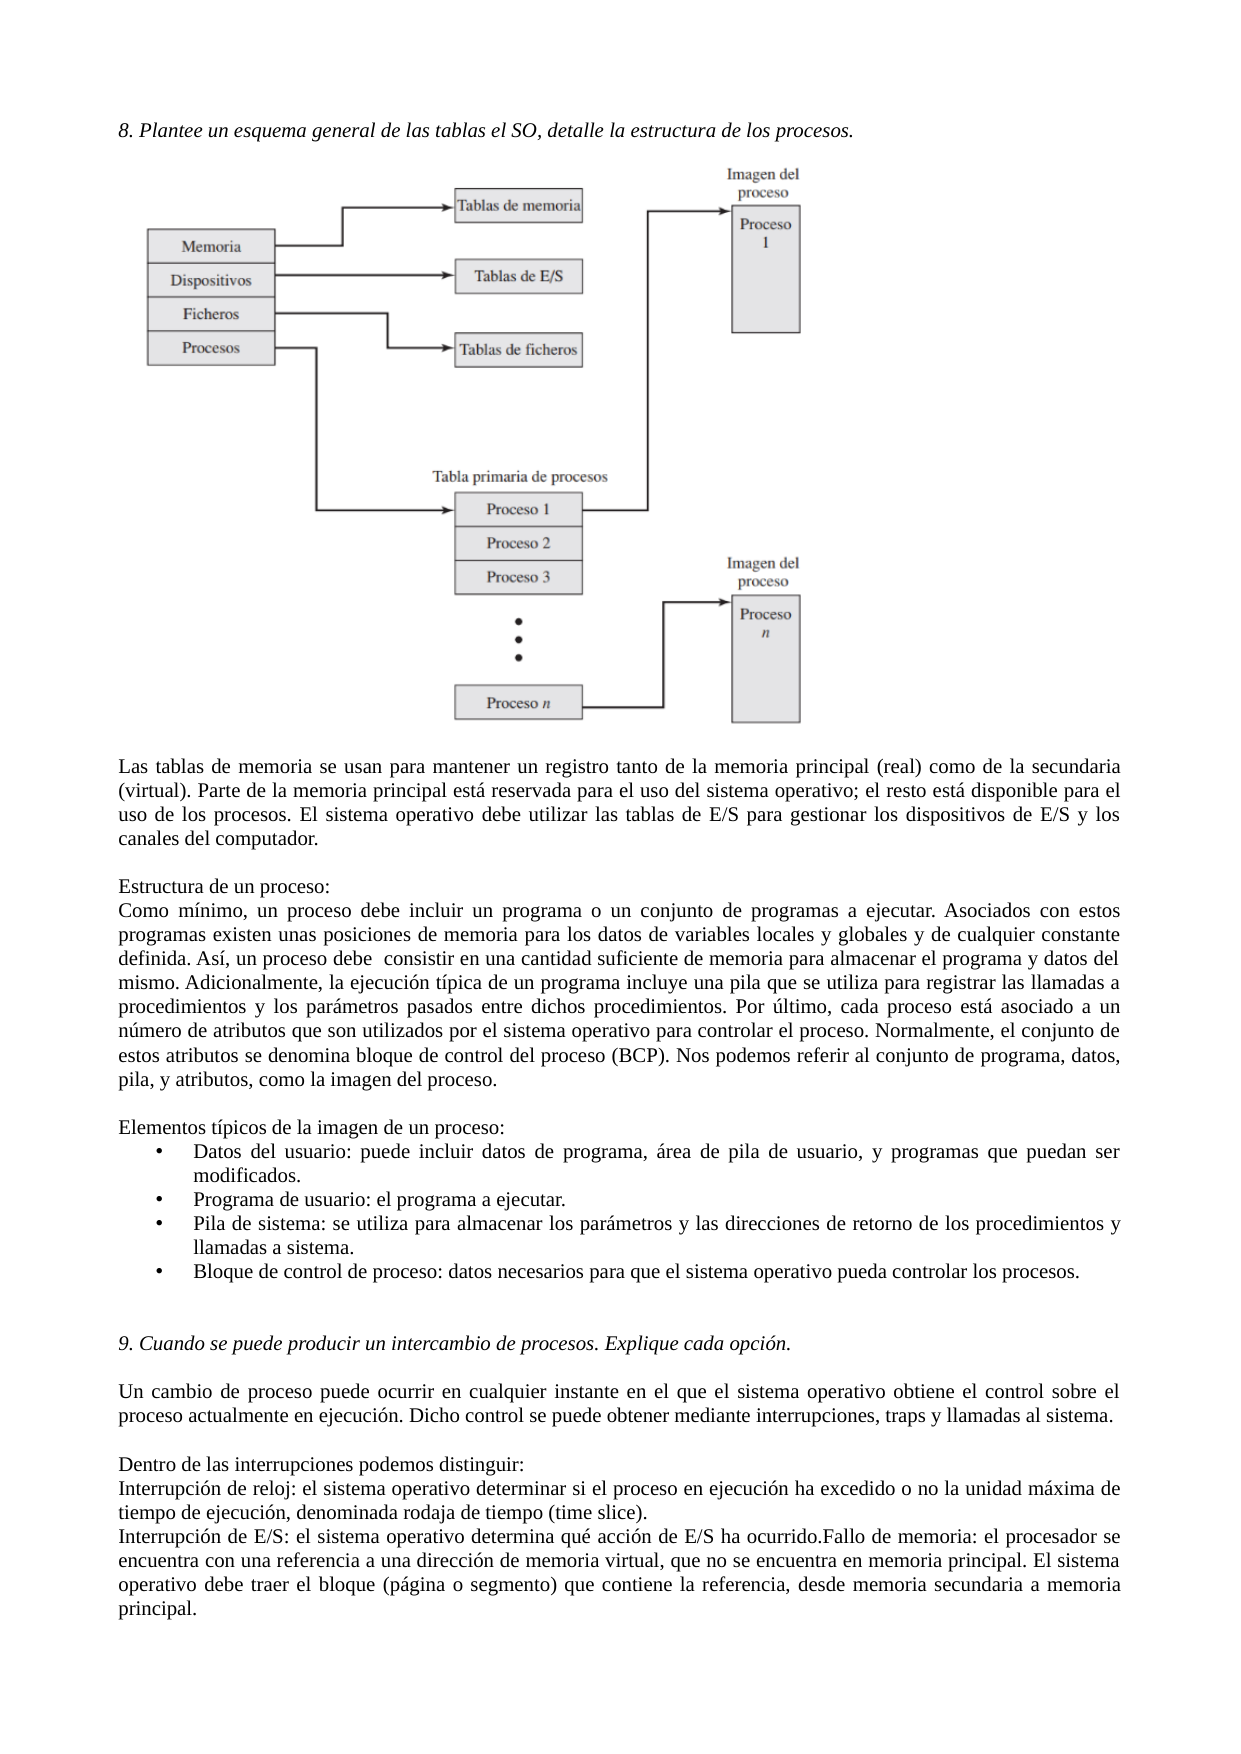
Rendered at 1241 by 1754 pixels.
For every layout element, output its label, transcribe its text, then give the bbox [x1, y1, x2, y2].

list Pila de sistema: se utiliza para almacenar los parámetros y las direcciones de retorno de los procedimientos y llamadas a sistema. [156, 1211, 1122, 1259]
text Dentro de las interrupciones podemos distinguir: [118, 1452, 1122, 1476]
list Programa de usuario: el programa a ejecutar. [156, 1187, 1122, 1211]
text Interrupción de reloj: el sistema operativo determinar si el proceso en ejecución ha excedido o no la unidad máxima de tiempo de ejecución, denominada rodaja de tiempo (time slice). [118, 1476, 1122, 1524]
text Las tablas de memoria se usan para mantener un registro tanto de la memoria principal (real) como de la secundaria (virtual). Parte de la memoria principal está reservada para el uso del sistema operativo; el resto está disponible para el uso de los procesos. El sistema operativo debe utilizar las tablas de E/S para gestionar los dispositivos de E/S y los canales del computador. [118, 754, 1122, 850]
text Interrupción de E/S: el sistema operativo determina qué acción de E/S ha ocurrido.Fallo de memoria: el procesador se encuentra con una referencia a una dirección de memoria virtual, que no se encuentra en memoria principal. El sistema operativo debe traer el bloque (página o segmento) que contiene la referencia, desde memoria secundaria a memoria principal. [118, 1524, 1122, 1620]
text 8. Plantee un esquema general de las tablas el SO, detalle la estructura de los procesos. [118, 118, 1122, 142]
text Estructura de un proceso: [118, 874, 1122, 898]
text Elementos típicos de la imagen de un proceso: [118, 1115, 1122, 1139]
list Bloque de control de proceso: datos necesarios para que el sistema operativo pueda controlar los procesos. [156, 1259, 1122, 1283]
picture [125, 161, 817, 730]
text Como mínimo, un proceso debe incluir un programa o un conjunto de programas a ejecutar. Asociados con estos programas existen unas posiciones de memoria para los datos de variables locales y globales y de cualquier constante definida. Así, un proceso debe consistir en una cantidad suficiente de memoria para almacenar el programa y datos del mismo. Adicionalmente, la ejecución típica de un programa incluye una pila que se utiliza para registrar las llamadas a procedimientos y los parámetros pasados entre dichos procedimientos. Por último, cada proceso está asociado a un número de atributos que son utilizados por el sistema operativo para controlar el proceso. Normalmente, el conjunto de estos atributos se denomina bloque de control del proceso (BCP). Nos podemos referir al conjunto de programa, datos, pila, y atributos, como la imagen del proceso. [118, 898, 1122, 1091]
list Datos del usuario: puede incluir datos de programa, área de pila de usuario, y programas que puedan ser modificados. [156, 1139, 1122, 1187]
text Un cambio de proceso puede ocurrir en cualquier instante en el que el sistema operativo obtiene el control sobre el proceso actualmente en ejecución. Dicho control se puede obtener mediante interrupciones, traps y llamadas al sistema. [118, 1379, 1122, 1427]
text 9. Cuando se puede producir un intercambio de procesos. Explique cada opción. [118, 1331, 1122, 1355]
